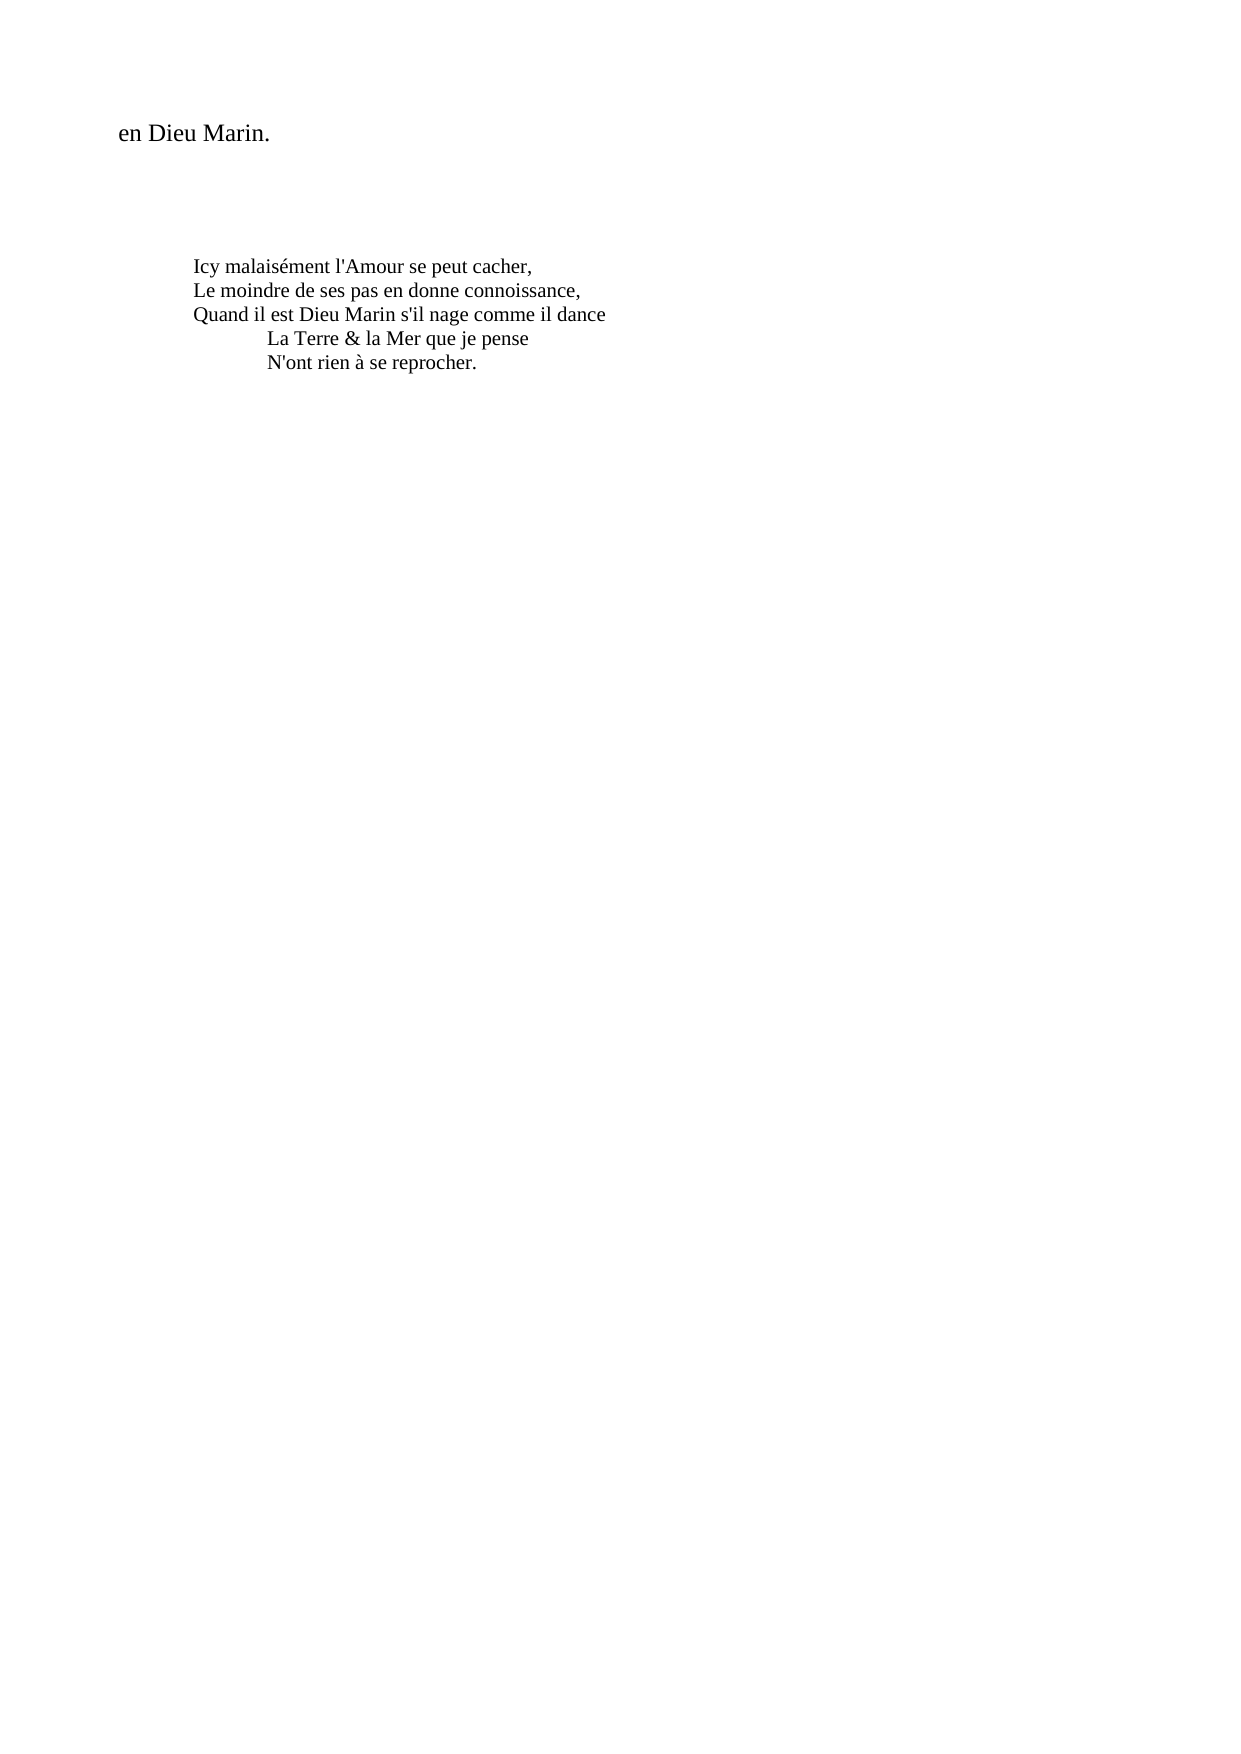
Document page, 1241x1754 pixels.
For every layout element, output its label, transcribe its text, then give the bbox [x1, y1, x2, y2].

text Quand il est Dieu Marin s'il nage comme il dance [193, 302, 1122, 326]
text La Terre & la Mer que je pense [193, 326, 1122, 350]
text N'ont rien à se reprocher. [193, 350, 1122, 374]
text en Dieu Marin. [118, 118, 1122, 147]
text Icy malaisément l'Amour se peut cacher, [193, 254, 1122, 278]
text Le moindre de ses pas en donne connoissance, [193, 278, 1122, 302]
